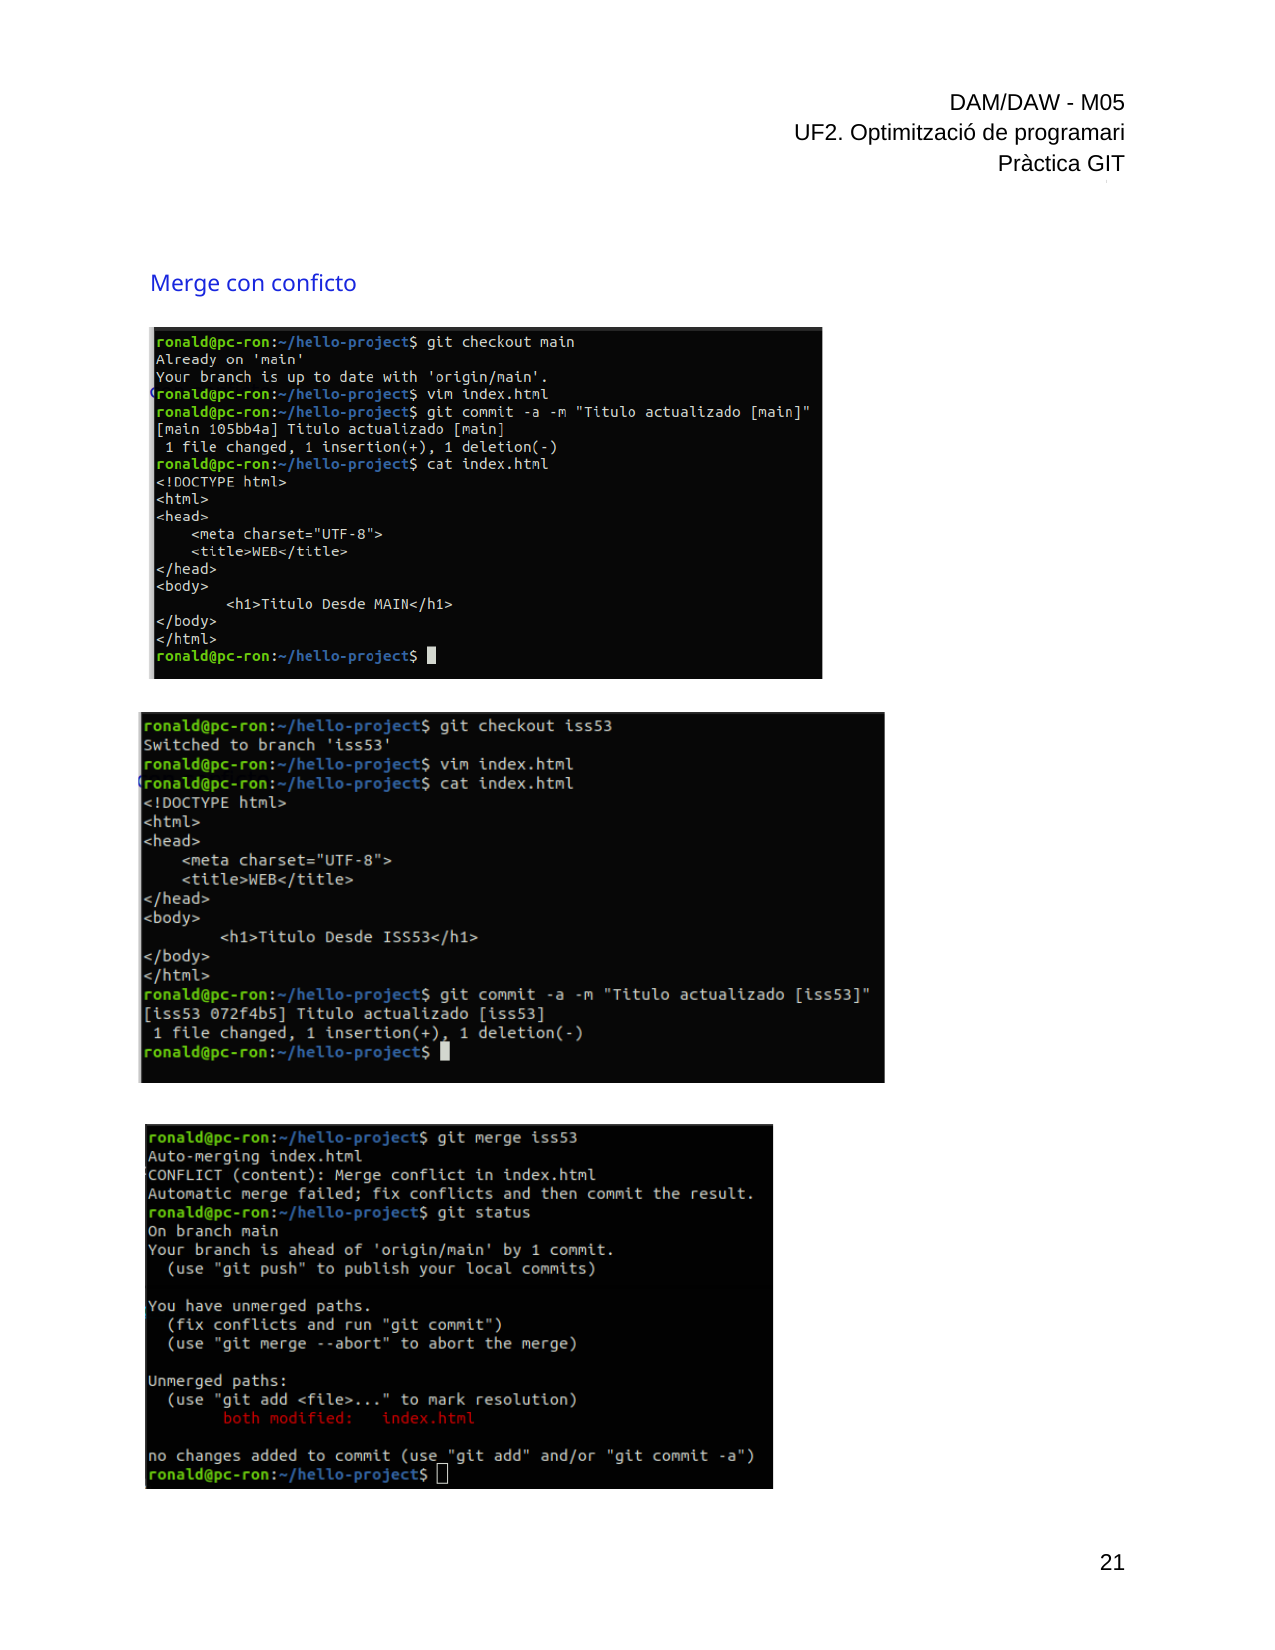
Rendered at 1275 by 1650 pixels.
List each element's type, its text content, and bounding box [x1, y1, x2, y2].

picture [148, 327, 823, 679]
text Merge con conficto [150, 266, 1125, 298]
picture [138, 712, 885, 1083]
picture [145, 1124, 774, 1489]
